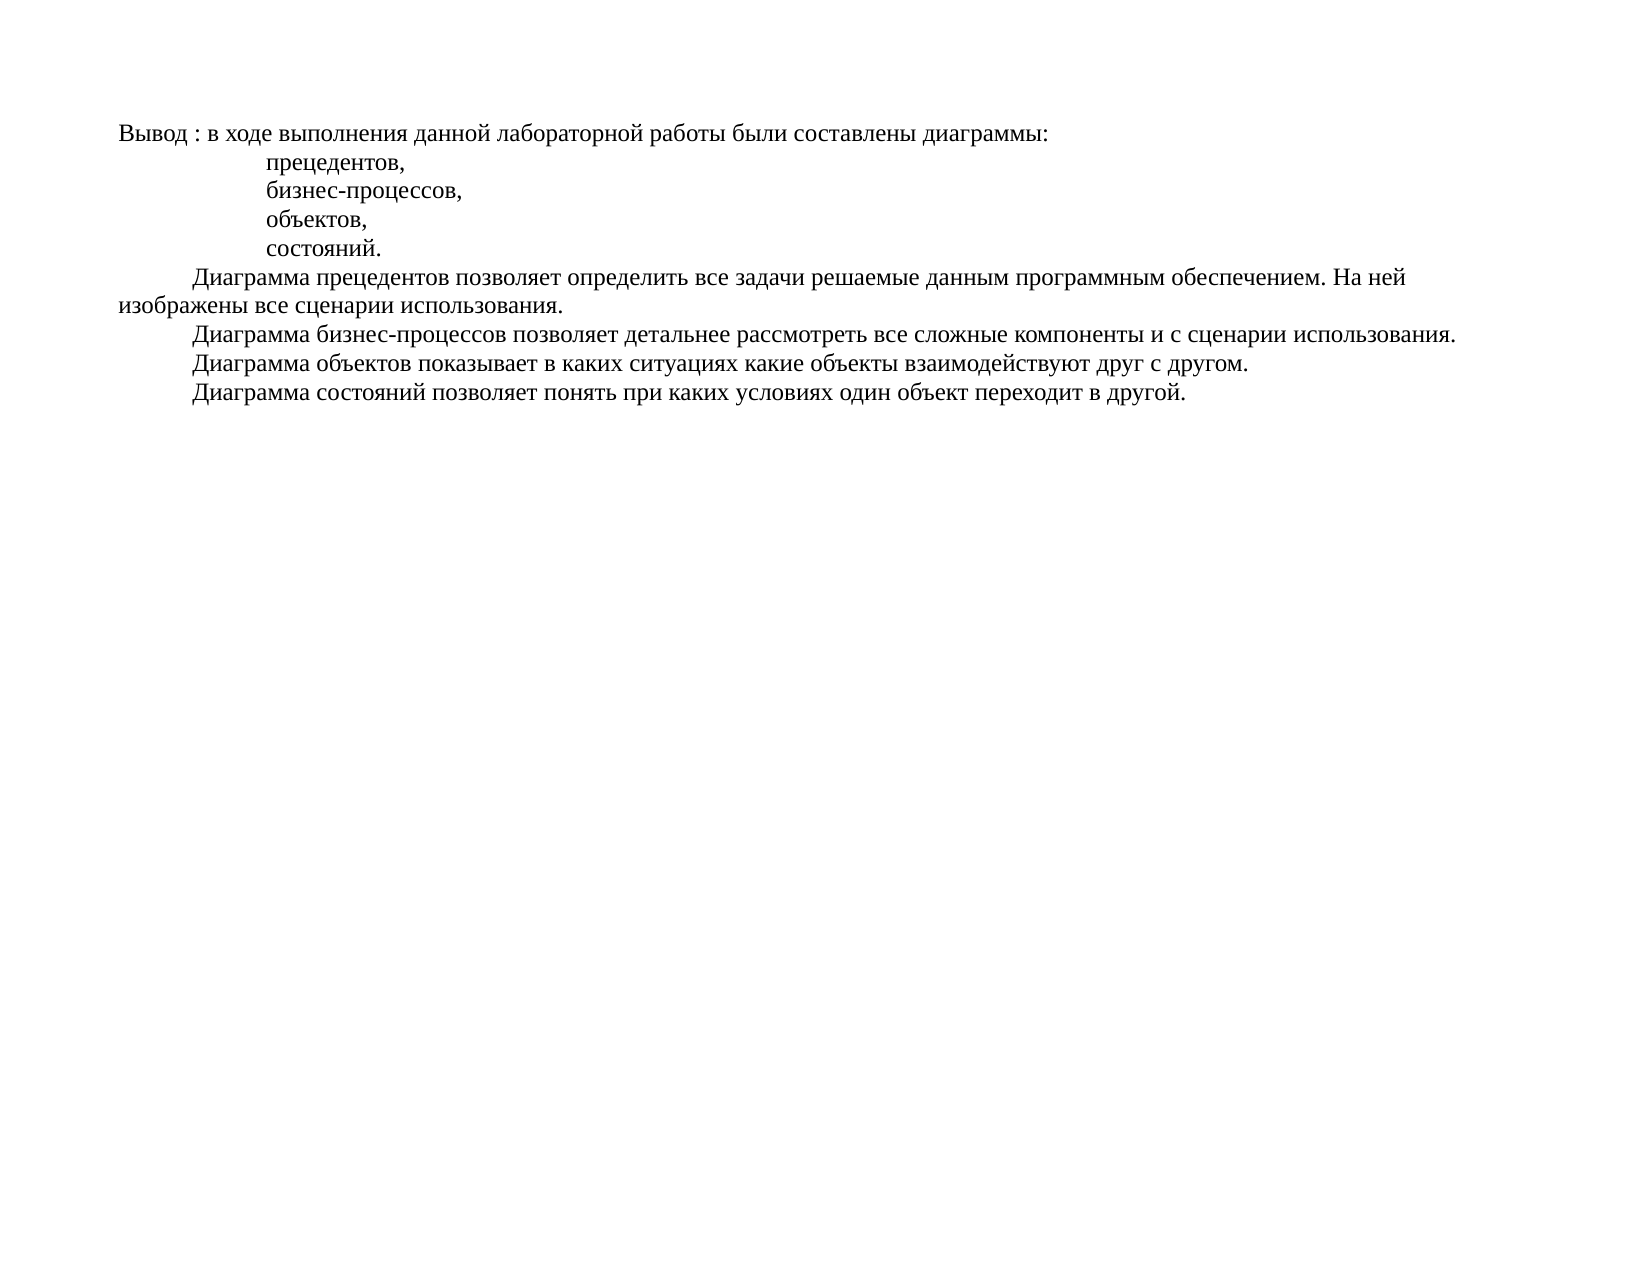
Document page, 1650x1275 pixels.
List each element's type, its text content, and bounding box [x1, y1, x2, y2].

text Диаграмма состояний позволяет понять при каких условиях один объект переходит в другой. [118, 377, 1532, 406]
text прецедентов, [118, 147, 1532, 176]
text бизнес-процессов, [118, 176, 1532, 204]
text объектов, [118, 204, 1532, 233]
text Диаграмма объектов показывает в каких ситуациях какие объекты взаимодействуют друг с другом. [118, 348, 1532, 377]
text состояний. [118, 233, 1532, 262]
text Диаграмма прецедентов позволяет определить все задачи решаемые данным программным обеспечением. На ней изображены все сценарии использования. [118, 262, 1532, 319]
text Вывод : в ходе выполнения данной лабораторной работы были составлены диаграммы: [118, 118, 1532, 147]
text Диаграмма бизнес-процессов позволяет детальнее рассмотреть все сложные компоненты и с сценарии использования. [118, 319, 1532, 348]
